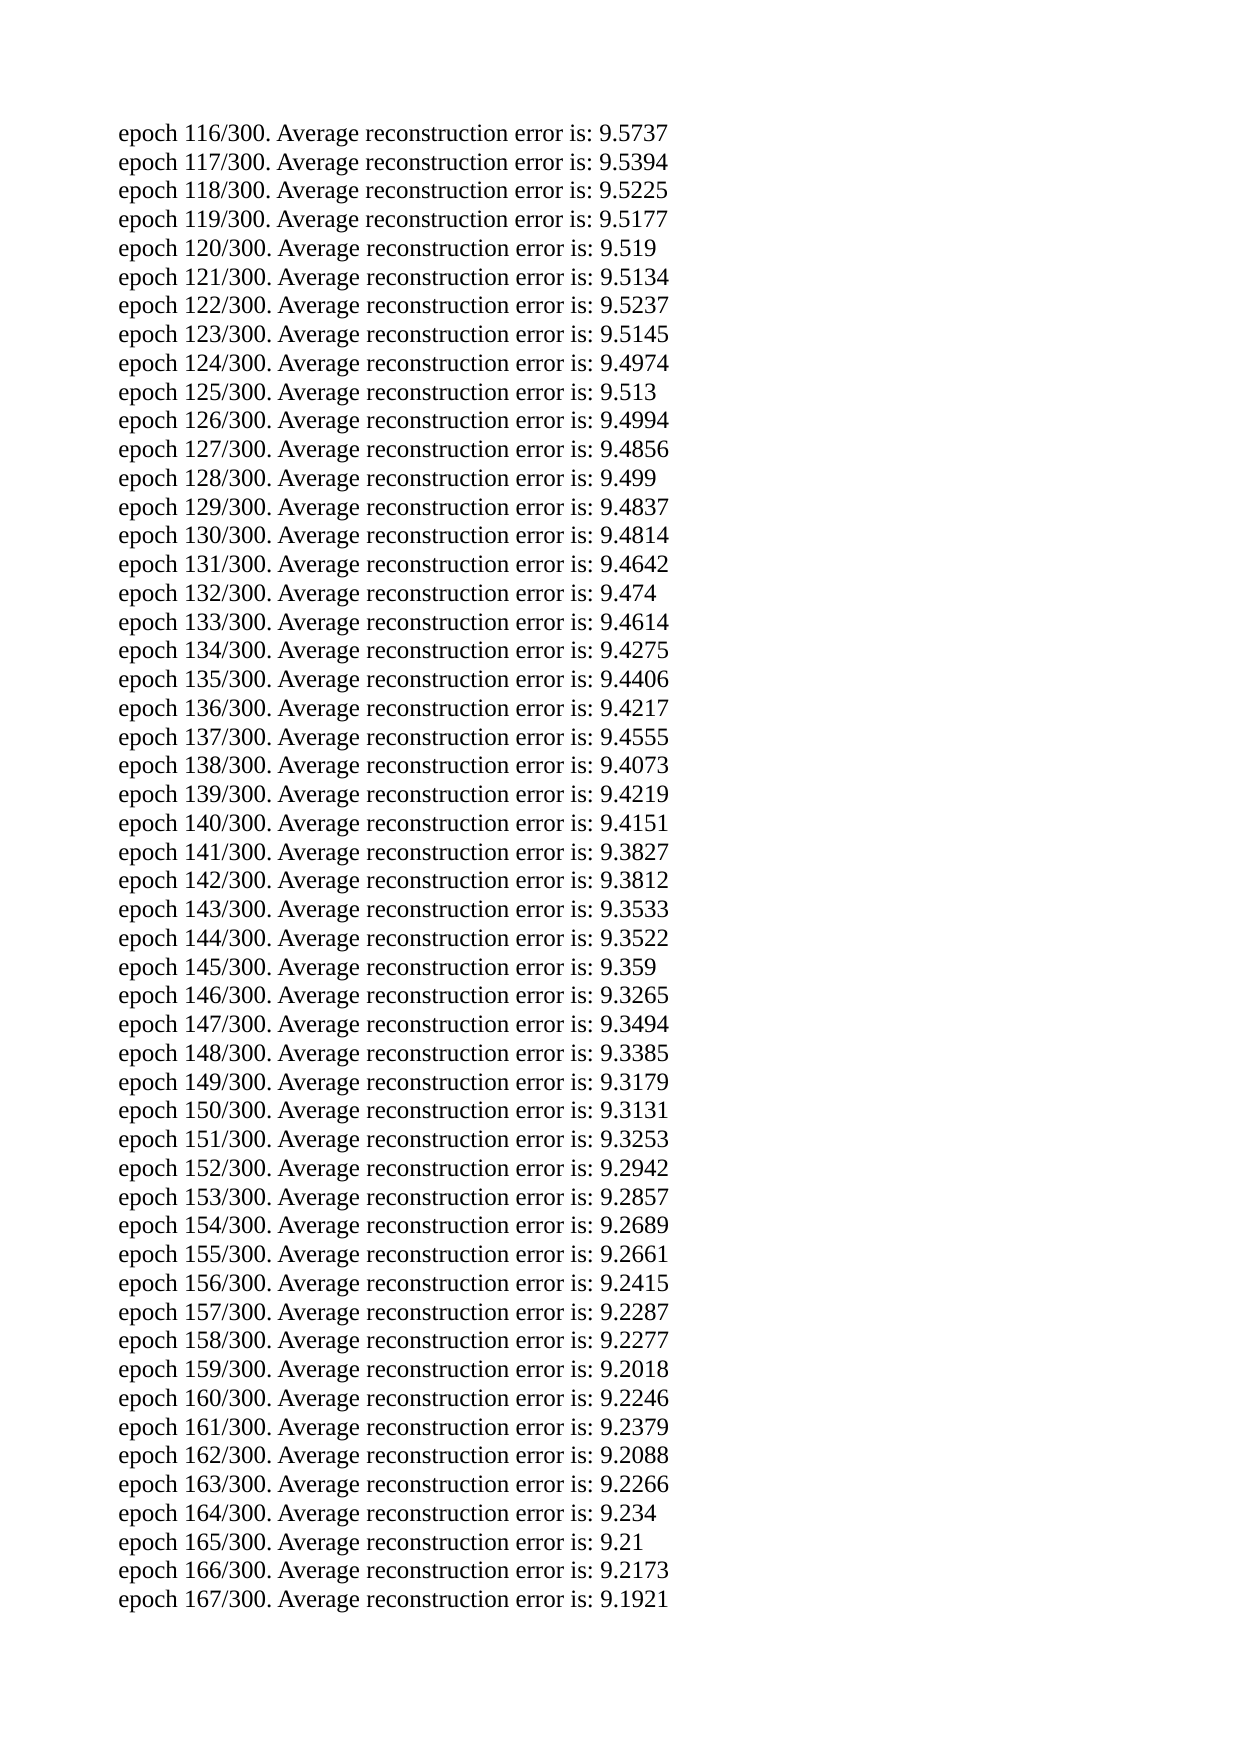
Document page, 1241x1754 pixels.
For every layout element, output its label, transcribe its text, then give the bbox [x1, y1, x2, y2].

text epoch 116/300. Average reconstruction error is: 9.5737 [118, 118, 1122, 147]
text epoch 134/300. Average reconstruction error is: 9.4275 [118, 636, 1122, 664]
text epoch 135/300. Average reconstruction error is: 9.4406 [118, 664, 1122, 693]
text epoch 139/300. Average reconstruction error is: 9.4219 [118, 779, 1122, 808]
text epoch 124/300. Average reconstruction error is: 9.4974 [118, 348, 1122, 377]
text epoch 158/300. Average reconstruction error is: 9.2277 [118, 1326, 1122, 1354]
text epoch 138/300. Average reconstruction error is: 9.4073 [118, 751, 1122, 779]
text epoch 119/300. Average reconstruction error is: 9.5177 [118, 204, 1122, 233]
text epoch 142/300. Average reconstruction error is: 9.3812 [118, 866, 1122, 894]
text epoch 161/300. Average reconstruction error is: 9.2379 [118, 1412, 1122, 1441]
text epoch 147/300. Average reconstruction error is: 9.3494 [118, 1009, 1122, 1038]
text epoch 136/300. Average reconstruction error is: 9.4217 [118, 693, 1122, 722]
text epoch 122/300. Average reconstruction error is: 9.5237 [118, 291, 1122, 319]
text epoch 131/300. Average reconstruction error is: 9.4642 [118, 549, 1122, 578]
text epoch 160/300. Average reconstruction error is: 9.2246 [118, 1383, 1122, 1412]
text epoch 159/300. Average reconstruction error is: 9.2018 [118, 1354, 1122, 1383]
text epoch 141/300. Average reconstruction error is: 9.3827 [118, 837, 1122, 866]
text epoch 155/300. Average reconstruction error is: 9.2661 [118, 1239, 1122, 1268]
text epoch 150/300. Average reconstruction error is: 9.3131 [118, 1096, 1122, 1124]
text epoch 125/300. Average reconstruction error is: 9.513 [118, 377, 1122, 406]
text epoch 151/300. Average reconstruction error is: 9.3253 [118, 1124, 1122, 1153]
text epoch 164/300. Average reconstruction error is: 9.234 [118, 1498, 1122, 1527]
text epoch 123/300. Average reconstruction error is: 9.5145 [118, 319, 1122, 348]
text epoch 137/300. Average reconstruction error is: 9.4555 [118, 722, 1122, 751]
text epoch 157/300. Average reconstruction error is: 9.2287 [118, 1297, 1122, 1326]
text epoch 140/300. Average reconstruction error is: 9.4151 [118, 808, 1122, 837]
text epoch 126/300. Average reconstruction error is: 9.4994 [118, 406, 1122, 434]
text epoch 153/300. Average reconstruction error is: 9.2857 [118, 1182, 1122, 1211]
text epoch 128/300. Average reconstruction error is: 9.499 [118, 463, 1122, 492]
text epoch 130/300. Average reconstruction error is: 9.4814 [118, 521, 1122, 549]
text epoch 165/300. Average reconstruction error is: 9.21 [118, 1527, 1122, 1556]
text epoch 167/300. Average reconstruction error is: 9.1921 [118, 1584, 1122, 1613]
text epoch 117/300. Average reconstruction error is: 9.5394 [118, 147, 1122, 176]
text epoch 156/300. Average reconstruction error is: 9.2415 [118, 1268, 1122, 1297]
text epoch 162/300. Average reconstruction error is: 9.2088 [118, 1441, 1122, 1469]
text epoch 118/300. Average reconstruction error is: 9.5225 [118, 176, 1122, 204]
text epoch 166/300. Average reconstruction error is: 9.2173 [118, 1556, 1122, 1584]
text epoch 143/300. Average reconstruction error is: 9.3533 [118, 894, 1122, 923]
text epoch 145/300. Average reconstruction error is: 9.359 [118, 952, 1122, 981]
text epoch 133/300. Average reconstruction error is: 9.4614 [118, 607, 1122, 636]
text epoch 121/300. Average reconstruction error is: 9.5134 [118, 262, 1122, 291]
text epoch 152/300. Average reconstruction error is: 9.2942 [118, 1153, 1122, 1182]
text epoch 146/300. Average reconstruction error is: 9.3265 [118, 981, 1122, 1009]
text epoch 144/300. Average reconstruction error is: 9.3522 [118, 923, 1122, 952]
text epoch 132/300. Average reconstruction error is: 9.474 [118, 578, 1122, 607]
text epoch 129/300. Average reconstruction error is: 9.4837 [118, 492, 1122, 521]
text epoch 148/300. Average reconstruction error is: 9.3385 [118, 1038, 1122, 1067]
text epoch 127/300. Average reconstruction error is: 9.4856 [118, 434, 1122, 463]
text epoch 163/300. Average reconstruction error is: 9.2266 [118, 1469, 1122, 1498]
text epoch 149/300. Average reconstruction error is: 9.3179 [118, 1067, 1122, 1096]
text epoch 154/300. Average reconstruction error is: 9.2689 [118, 1211, 1122, 1239]
text epoch 120/300. Average reconstruction error is: 9.519 [118, 233, 1122, 262]
